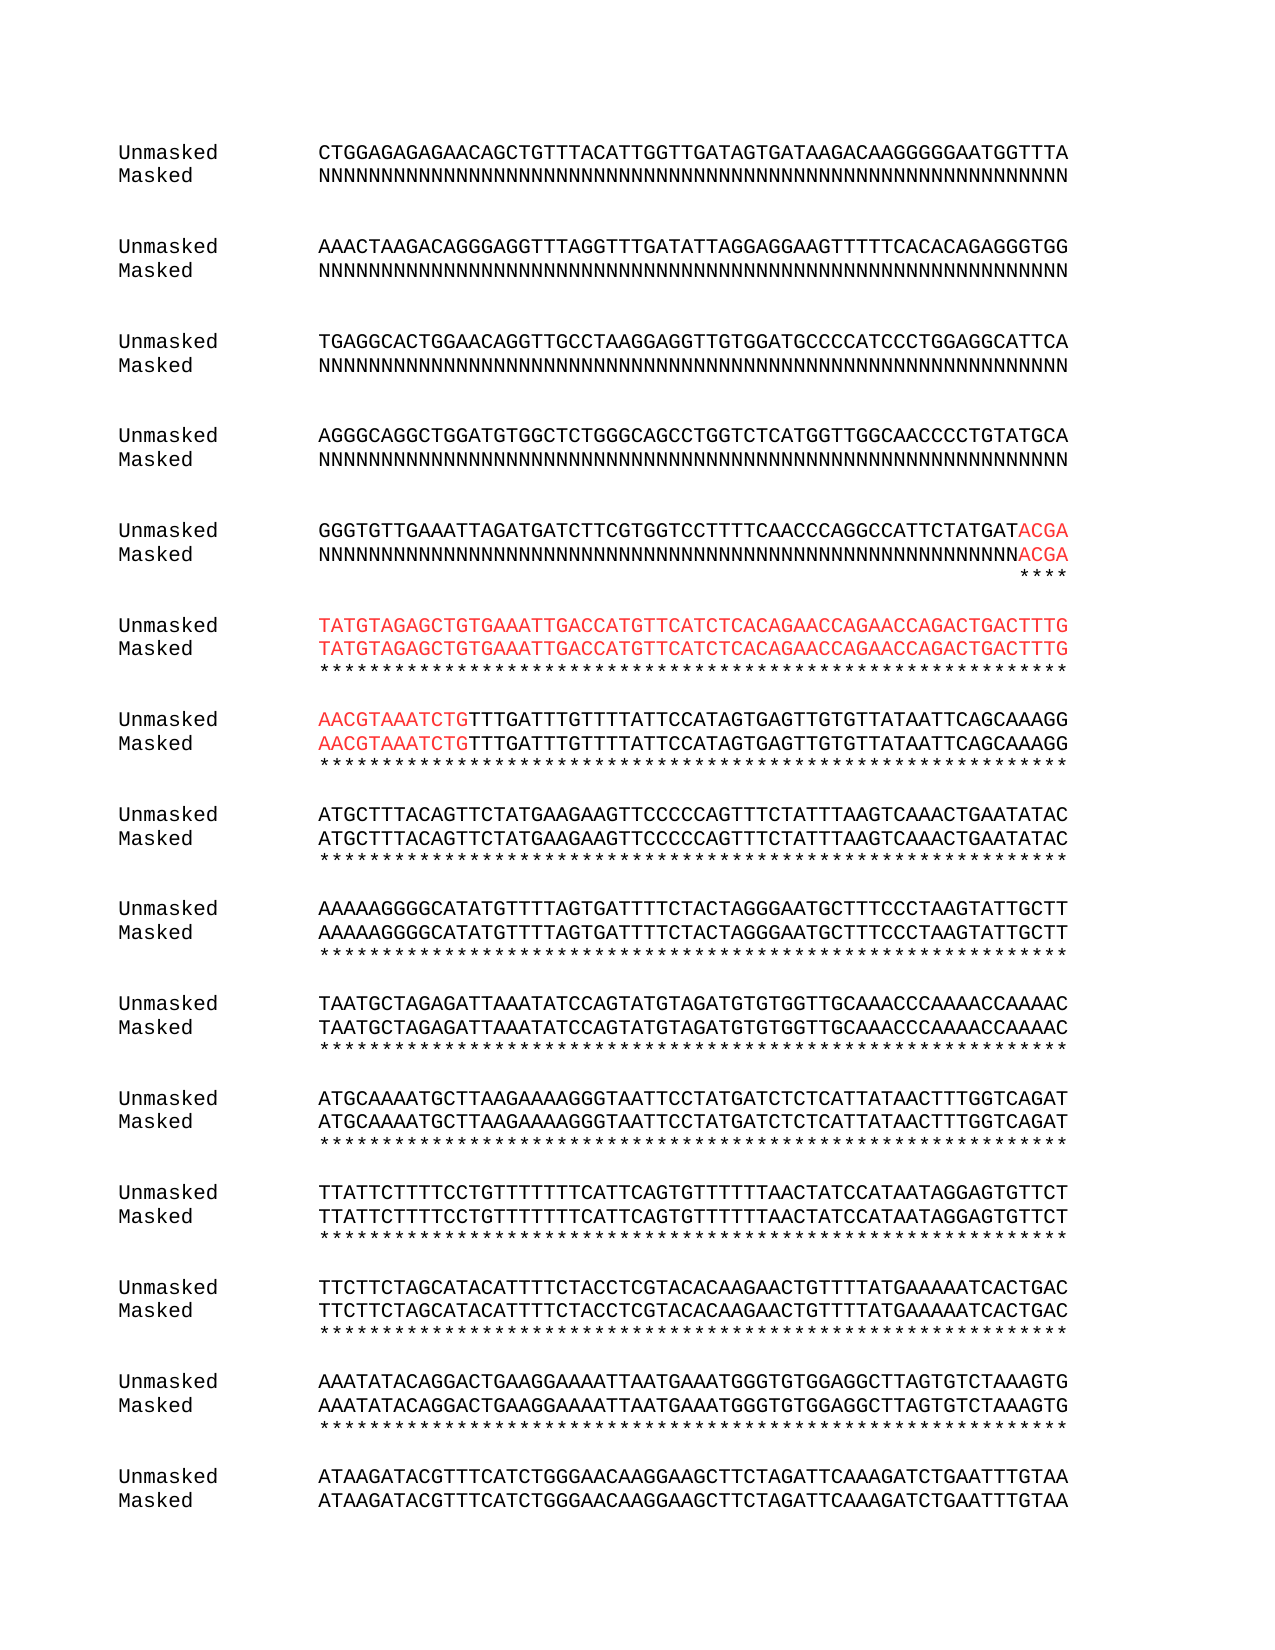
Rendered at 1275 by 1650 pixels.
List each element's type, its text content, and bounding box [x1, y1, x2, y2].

text Masked ATGCTTTACAGTTCTATGAAGAAGTTCCCCCAGTTTCTATTTAAGTCAAACTGAATATAC [118, 827, 1157, 851]
text Unmasked TATGTAGAGCTGTGAAATTGACCATGTTCATCTCACAGAACCAGAACCAGACTGACTTTG [118, 615, 1157, 638]
text ************************************************************ [118, 1229, 1157, 1253]
text ************************************************************ [118, 946, 1157, 969]
text Unmasked TGAGGCACTGGAACAGGTTGCCTAAGGAGGTTGTGGATGCCCCATCCCTGGAGGCATTCA [118, 331, 1157, 354]
text Masked ATGCAAAATGCTTAAGAAAAGGGTAATTCCTATGATCTCTCATTATAACTTTGGTCAGAT [118, 1111, 1157, 1135]
text Unmasked TTATTCTTTTCCTGTTTTTTTCATTCAGTGTTTTTTAACTATCCATAATAGGAGTGTTCT [118, 1182, 1157, 1206]
text ************************************************************ [118, 1040, 1157, 1064]
text Unmasked AAATATACAGGACTGAAGGAAAATTAATGAAATGGGTGTGGAGGCTTAGTGTCTAAAGTG [118, 1371, 1157, 1395]
text Masked NNNNNNNNNNNNNNNNNNNNNNNNNNNNNNNNNNNNNNNNNNNNNNNNNNNNNNNNNNNN [118, 449, 1157, 473]
text Masked AACGTAAATCTGTTTGATTTGTTTTATTCCATAGTGAGTTGTGTTATAATTCAGCAAAGG [118, 733, 1157, 757]
text Masked AAAAAGGGGCATATGTTTTAGTGATTTTCTACTAGGGAATGCTTTCCCTAAGTATTGCTT [118, 922, 1157, 946]
text Masked TTATTCTTTTCCTGTTTTTTTCATTCAGTGTTTTTTAACTATCCATAATAGGAGTGTTCT [118, 1206, 1157, 1229]
text Unmasked ATAAGATACGTTTCATCTGGGAACAAGGAAGCTTCTAGATTCAAAGATCTGAATTTGTAA [118, 1466, 1157, 1489]
text Masked NNNNNNNNNNNNNNNNNNNNNNNNNNNNNNNNNNNNNNNNNNNNNNNNNNNNNNNNNNNN [118, 165, 1157, 189]
text **** [118, 567, 1157, 591]
text Masked AAATATACAGGACTGAAGGAAAATTAATGAAATGGGTGTGGAGGCTTAGTGTCTAAAGTG [118, 1395, 1157, 1419]
text Masked NNNNNNNNNNNNNNNNNNNNNNNNNNNNNNNNNNNNNNNNNNNNNNNNNNNNNNNNNNNN [118, 260, 1157, 284]
text ************************************************************ [118, 662, 1157, 686]
text Unmasked CTGGAGAGAGAACAGCTGTTTACATTGGTTGATAGTGATAAGACAAGGGGGAATGGTTTA [118, 142, 1157, 165]
text ************************************************************ [118, 1135, 1157, 1158]
text ************************************************************ [118, 757, 1157, 780]
text Unmasked ATGCAAAATGCTTAAGAAAAGGGTAATTCCTATGATCTCTCATTATAACTTTGGTCAGAT [118, 1088, 1157, 1111]
text Unmasked AACGTAAATCTGTTTGATTTGTTTTATTCCATAGTGAGTTGTGTTATAATTCAGCAAAGG [118, 709, 1157, 733]
text Masked TATGTAGAGCTGTGAAATTGACCATGTTCATCTCACAGAACCAGAACCAGACTGACTTTG [118, 638, 1157, 662]
text Masked TAATGCTAGAGATTAAATATCCAGTATGTAGATGTGTGGTTGCAAACCCAAAACCAAAAC [118, 1017, 1157, 1040]
text ************************************************************ [118, 851, 1157, 875]
text Unmasked GGGTGTTGAAATTAGATGATCTTCGTGGTCCTTTTCAACCCAGGCCATTCTATGATACGA [118, 520, 1157, 544]
text Masked NNNNNNNNNNNNNNNNNNNNNNNNNNNNNNNNNNNNNNNNNNNNNNNNNNNNNNNNNNNN [118, 354, 1157, 378]
text Masked NNNNNNNNNNNNNNNNNNNNNNNNNNNNNNNNNNNNNNNNNNNNNNNNNNNNNNNNACGA [118, 544, 1157, 567]
text Unmasked TTCTTCTAGCATACATTTTCTACCTCGTACACAAGAACTGTTTTATGAAAAATCACTGAC [118, 1277, 1157, 1300]
text Unmasked TAATGCTAGAGATTAAATATCCAGTATGTAGATGTGTGGTTGCAAACCCAAAACCAAAAC [118, 993, 1157, 1017]
text ************************************************************ [118, 1419, 1157, 1442]
text Masked TTCTTCTAGCATACATTTTCTACCTCGTACACAAGAACTGTTTTATGAAAAATCACTGAC [118, 1300, 1157, 1324]
text Unmasked AAAAAGGGGCATATGTTTTAGTGATTTTCTACTAGGGAATGCTTTCCCTAAGTATTGCTT [118, 898, 1157, 922]
text Masked ATAAGATACGTTTCATCTGGGAACAAGGAAGCTTCTAGATTCAAAGATCTGAATTTGTAA [118, 1489, 1157, 1513]
text Unmasked ATGCTTTACAGTTCTATGAAGAAGTTCCCCCAGTTTCTATTTAAGTCAAACTGAATATAC [118, 804, 1157, 827]
text Unmasked AAACTAAGACAGGGAGGTTTAGGTTTGATATTAGGAGGAAGTTTTTCACACAGAGGGTGG [118, 236, 1157, 260]
text ************************************************************ [118, 1324, 1157, 1348]
text Unmasked AGGGCAGGCTGGATGTGGCTCTGGGCAGCCTGGTCTCATGGTTGGCAACCCCTGTATGCA [118, 426, 1157, 449]
